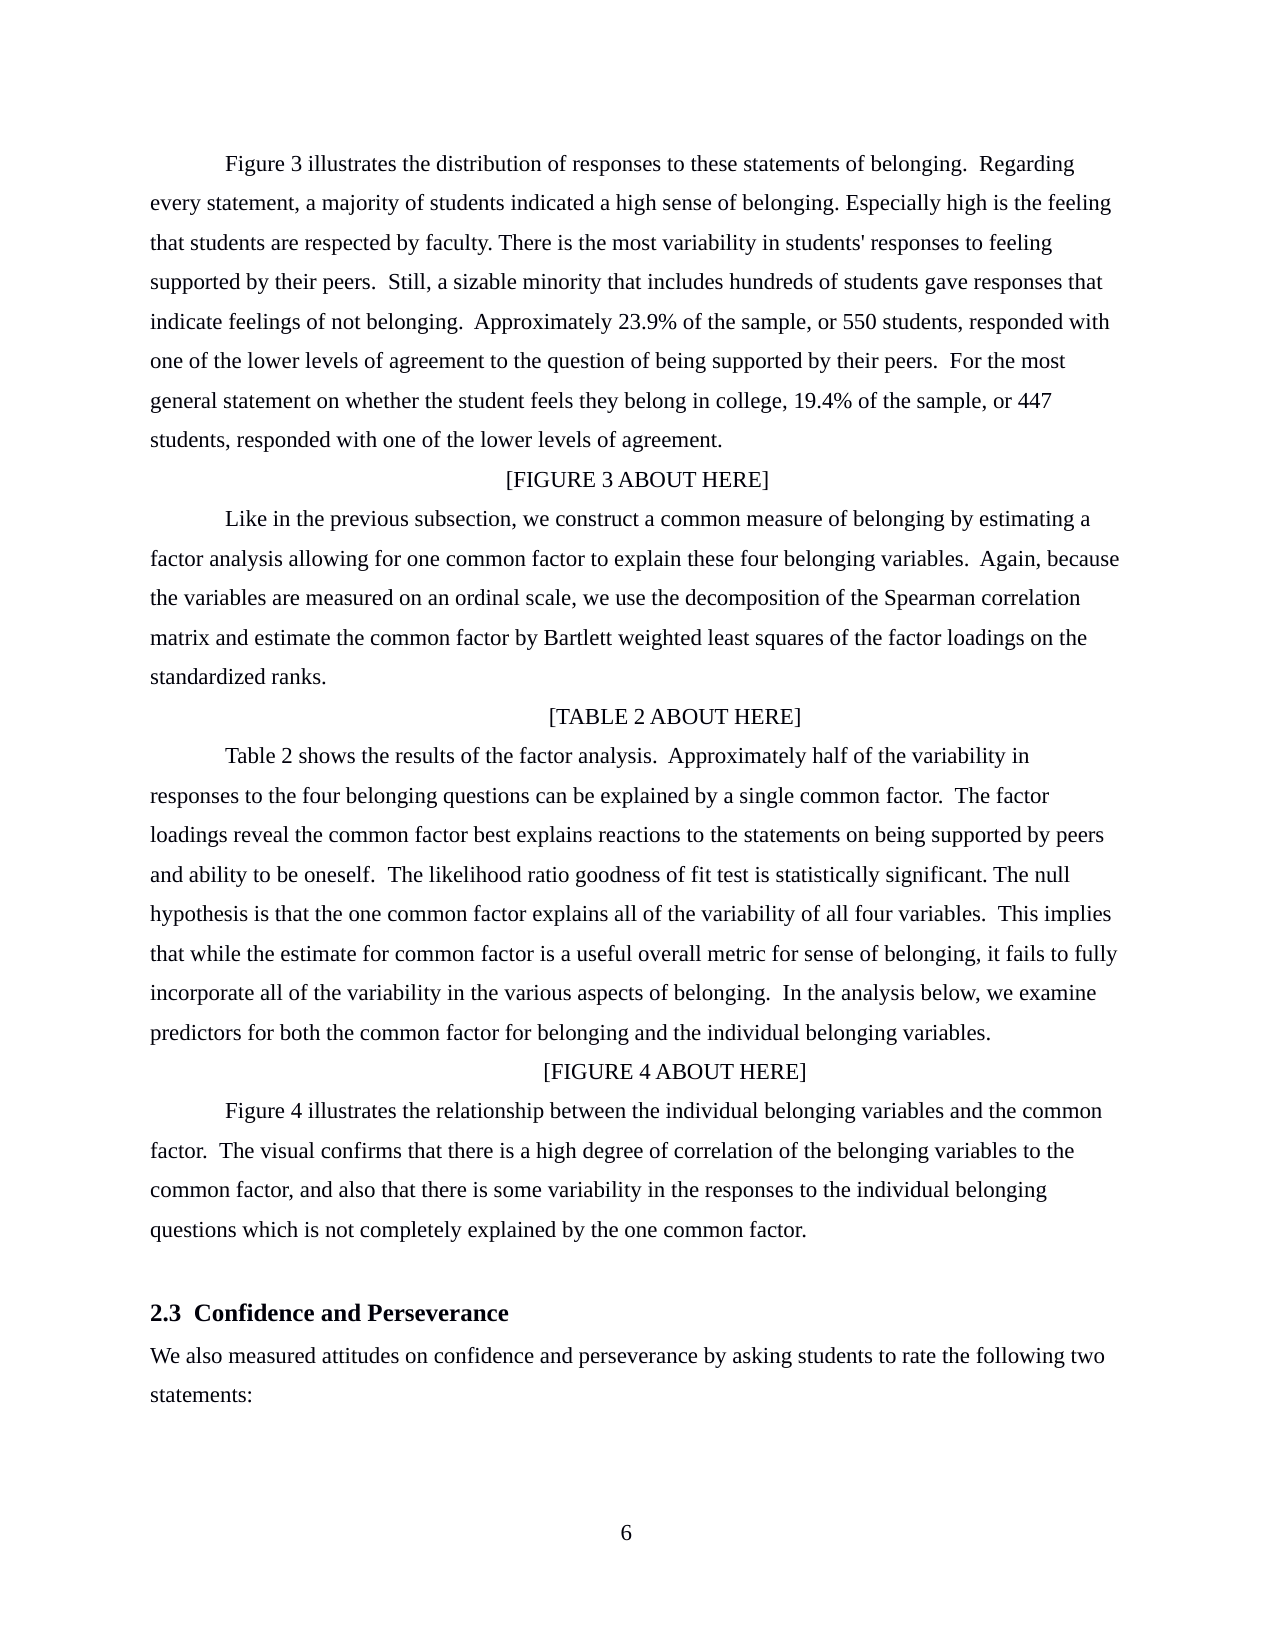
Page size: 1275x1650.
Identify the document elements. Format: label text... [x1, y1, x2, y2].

text [FIGURE 3 ABOUT HERE] [150, 466, 1125, 492]
text Table 2 shows the results of the factor analysis. Approximately half of the variability in responses to the four belonging questions can be explained by a single common factor. The factor loadings reveal the common factor best explains reactions to the statements on being supported by peers and ability to be oneself. The likelihood ratio goodness of fit test is statistically significant. The null hypothesis is that the one common factor explains all of the variability of all four variables. This implies that while the estimate for common factor is a useful overall metric for sense of belonging, it fails to fully incorporate all of the variability in the various aspects of belonging. In the analysis below, we examine predictors for both the common factor for belonging and the individual belonging variables. [150, 742, 1125, 1045]
text [TABLE 2 ABOUT HERE] [150, 703, 1125, 729]
text Figure 4 illustrates the relationship between the individual belonging variables and the common factor. The visual confirms that there is a high degree of correlation of the belonging variables to the common factor, and also that there is some variability in the responses to the individual belonging questions which is not completely explained by the one common factor. [150, 1097, 1125, 1242]
text 2.3 Confidence and Perseverance [150, 1298, 1125, 1327]
text Like in the previous subsection, we construct a common measure of belonging by estimating a factor analysis allowing for one common factor to explain these four belonging variables. Again, because the variables are measured on an ordinal scale, we use the decomposition of the Spearman correlation matrix and estimate the common factor by Bartlett weighted least squares of the factor loadings on the standardized ranks. [150, 505, 1125, 689]
text Figure 3 illustrates the distribution of responses to these statements of belonging. Regarding every statement, a majority of students indicated a high sense of belonging. Especially high is the feeling that students are respected by faculty. There is the most variability in students' responses to feeling supported by their peers. Still, a sizable minority that includes hundreds of students gave responses that indicate feelings of not belonging. Approximately 23.9% of the sample, or 550 students, responded with one of the lower levels of agreement to the question of being supported by their peers. For the most general statement on whether the student feels they belong in college, 19.4% of the sample, or 447 students, responded with one of the lower levels of agreement. [150, 150, 1125, 453]
text We also measured attitudes on confidence and perseverance by asking students to rate the following two statements: [150, 1342, 1125, 1407]
text [FIGURE 4 ABOUT HERE] [150, 1058, 1125, 1084]
